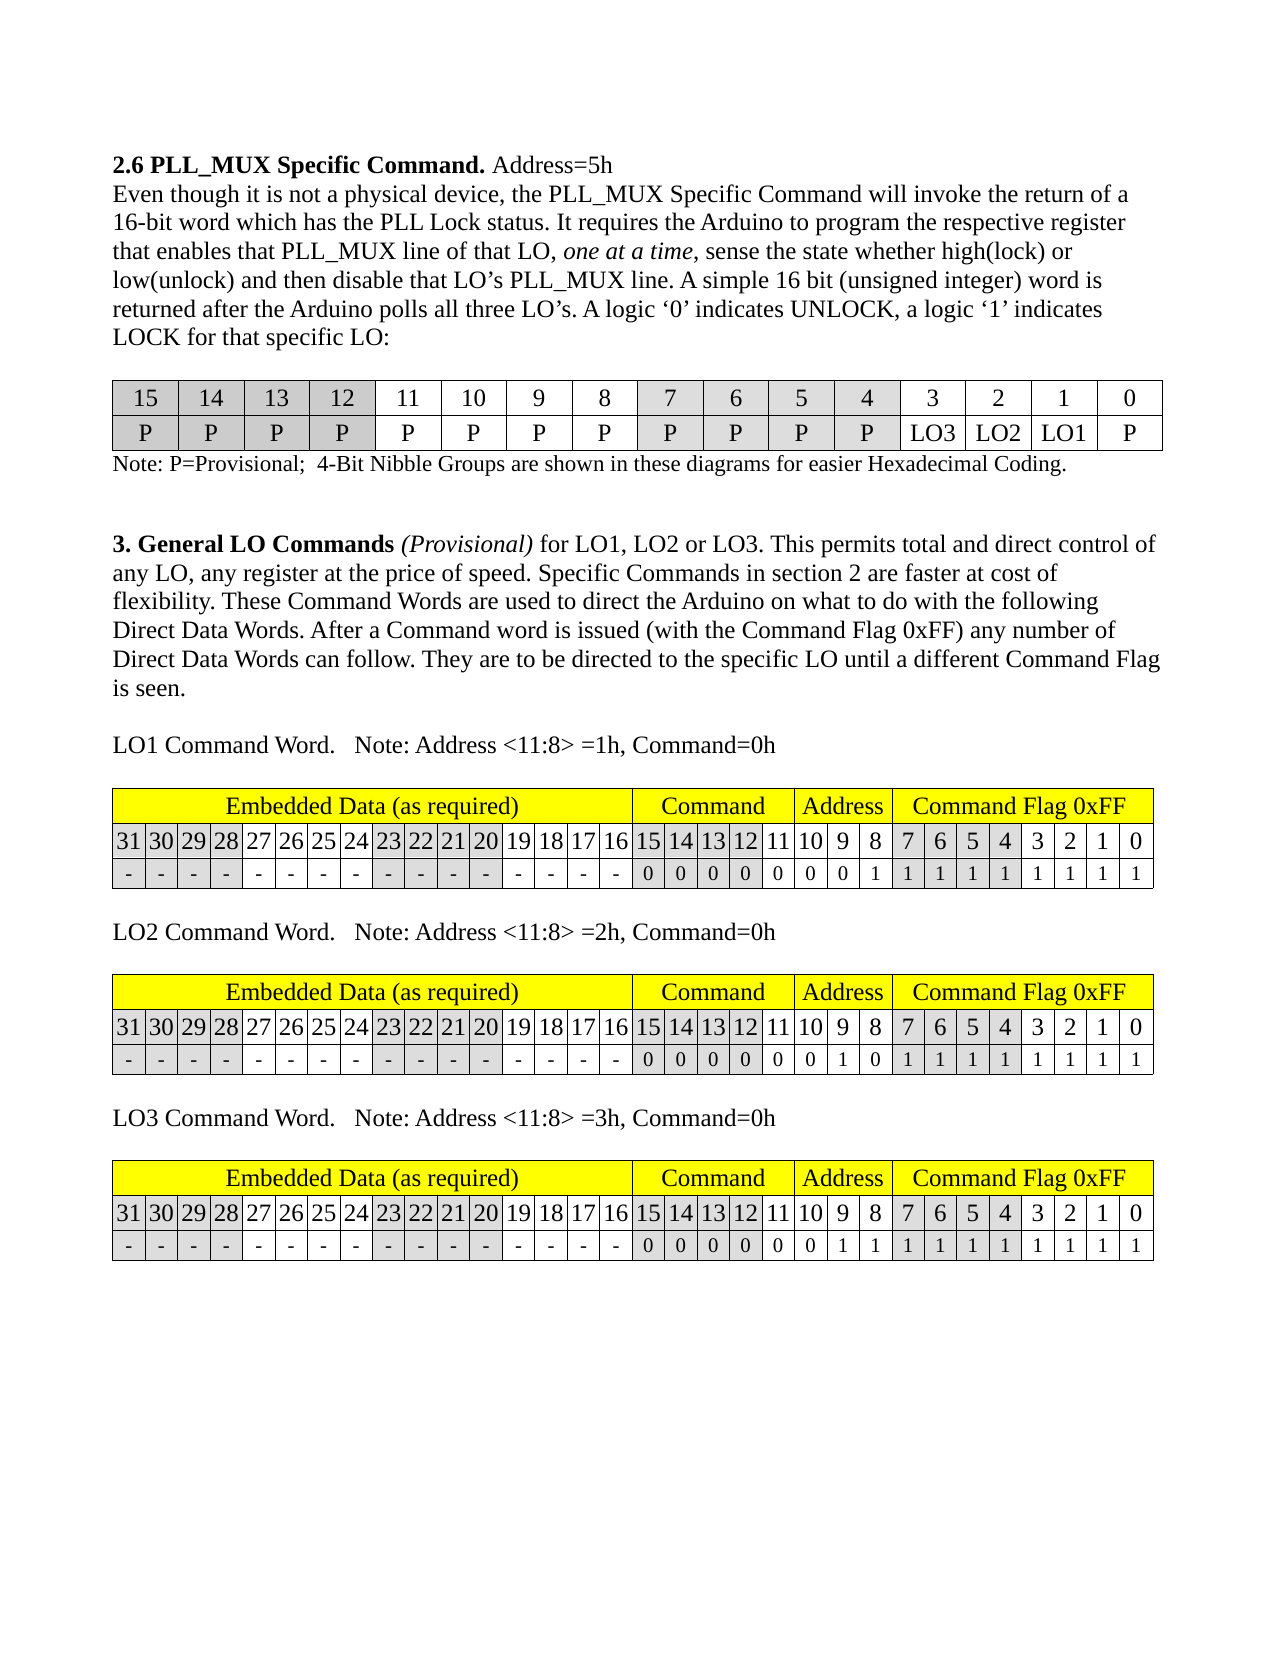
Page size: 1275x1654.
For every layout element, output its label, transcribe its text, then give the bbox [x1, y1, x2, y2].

table_cell 0 [730, 859, 762, 888]
table_header Command Flag 0xFF [893, 789, 1153, 823]
table_header 20 [470, 1196, 502, 1230]
table_cell - [503, 1231, 534, 1260]
table_cell - [146, 1045, 177, 1074]
table_cell - [113, 859, 145, 888]
table_header 7 [893, 1196, 924, 1230]
table_cell P [1098, 416, 1162, 450]
table_cell 1 [957, 859, 989, 888]
table_header 19 [503, 824, 534, 857]
table_header 24 [341, 824, 372, 857]
table_header 7 [638, 381, 703, 415]
table_header 31 [113, 1196, 145, 1230]
table_header 11 [376, 381, 441, 415]
table_cell LO1 [1032, 416, 1097, 450]
table_header 25 [308, 824, 340, 857]
table_header 25 [308, 1010, 340, 1044]
table_cell 1 [990, 859, 1021, 888]
table_header 4 [990, 1196, 1021, 1230]
table_header 9 [507, 381, 572, 415]
table_header Embedded Data (as required) [113, 975, 632, 1009]
table_header 18 [535, 824, 567, 857]
table_cell - [535, 1231, 567, 1260]
table_cell - [535, 859, 567, 888]
table_cell - [243, 1045, 275, 1074]
table_header 10 [795, 824, 827, 857]
table_cell 0 [828, 859, 859, 888]
table_header 6 [925, 824, 956, 857]
table_header 1 [1032, 381, 1097, 415]
table_header 14 [665, 1196, 697, 1230]
table_header 27 [243, 1196, 275, 1230]
table_header 16 [600, 1010, 632, 1044]
table_header 7 [893, 1010, 924, 1044]
table_cell 0 [698, 1231, 729, 1260]
table_cell 0 [795, 859, 827, 888]
table_cell 0 [633, 859, 664, 888]
table_cell 0 [665, 1231, 697, 1260]
table_header 11 [763, 824, 794, 857]
table_cell P [245, 416, 309, 450]
table_header 31 [113, 1010, 145, 1044]
table_cell - [243, 1231, 275, 1260]
table_header 9 [828, 1196, 859, 1230]
table_cell 1 [828, 1045, 859, 1074]
table_cell 0 [763, 1231, 794, 1260]
table_header 10 [795, 1196, 827, 1230]
table_header 31 [113, 824, 145, 857]
table_cell - [308, 1045, 340, 1074]
table_header 17 [568, 1010, 599, 1044]
table_header 13 [698, 1196, 729, 1230]
table_cell P [507, 416, 572, 450]
table_header 11 [763, 1010, 794, 1044]
table_cell 1 [1022, 859, 1054, 888]
table_header 12 [730, 1196, 762, 1230]
table_cell P [113, 416, 178, 450]
table_header 28 [211, 824, 242, 857]
table_cell 0 [860, 1045, 892, 1074]
table_cell - [113, 1045, 145, 1074]
table_cell 1 [1055, 859, 1086, 888]
table_cell P [442, 416, 506, 450]
table_header 13 [245, 381, 309, 415]
table_header 21 [438, 824, 469, 857]
table_header 23 [373, 1196, 404, 1230]
table_cell 1 [893, 1045, 924, 1074]
table_header 27 [243, 1010, 275, 1044]
text Note: P=Provisional; 4-Bit Nibble Groups are shown in these diagrams for easier Hexadecimal Coding. [112, 451, 1162, 476]
table_header 29 [178, 1196, 210, 1230]
table_header 1 [1087, 1196, 1119, 1230]
table_header 5 [957, 1196, 989, 1230]
table_cell - [276, 1045, 307, 1074]
table_cell 0 [633, 1045, 664, 1074]
table_cell P [179, 416, 244, 450]
table_cell - [568, 859, 599, 888]
table_cell - [405, 1045, 437, 1074]
table_header 2 [1055, 824, 1086, 857]
table_header 13 [698, 1010, 729, 1044]
table_header 28 [211, 1196, 242, 1230]
table_header Address [795, 975, 892, 1009]
table_header 19 [503, 1196, 534, 1230]
table_header 10 [795, 1010, 827, 1044]
table_cell 1 [925, 1045, 956, 1074]
table_header 4 [835, 381, 900, 415]
table_header Command Flag 0xFF [893, 1161, 1153, 1195]
table_cell - [308, 859, 340, 888]
table_cell 1 [1120, 859, 1153, 888]
table_header Command Flag 0xFF [893, 975, 1153, 1009]
table_cell - [470, 1231, 502, 1260]
table_header Command [633, 1161, 794, 1195]
table_header 7 [893, 824, 924, 857]
table_header 3 [1022, 1010, 1054, 1044]
table_header Address [795, 1161, 892, 1195]
table_header 17 [568, 824, 599, 857]
table_header Command [633, 789, 794, 823]
table_header 16 [600, 1196, 632, 1230]
table_cell 0 [698, 859, 729, 888]
table_header 15 [633, 824, 664, 857]
table_header 13 [698, 824, 729, 857]
table_cell 0 [763, 859, 794, 888]
table_cell 0 [665, 1045, 697, 1074]
table_header 29 [178, 824, 210, 857]
table_header 17 [568, 1196, 599, 1230]
table_cell P [704, 416, 768, 450]
table_cell - [503, 859, 534, 888]
table_cell 1 [893, 1231, 924, 1260]
table_header 24 [341, 1196, 372, 1230]
table_header 30 [146, 824, 177, 857]
table_cell 1 [860, 1231, 892, 1260]
table_cell LO3 [901, 416, 965, 450]
table_header 22 [405, 1010, 437, 1044]
table_cell - [146, 1231, 177, 1260]
table_header 3 [1022, 1196, 1054, 1230]
text LO3 Command Word. Note: Address <11:8> =3h, Command=0h [112, 1103, 1162, 1132]
table_cell 0 [763, 1045, 794, 1074]
table_header 18 [535, 1010, 567, 1044]
table_cell - [600, 859, 632, 888]
table_header 25 [308, 1196, 340, 1230]
table_cell 1 [990, 1231, 1021, 1260]
table_cell - [146, 859, 177, 888]
table_cell 0 [730, 1045, 762, 1074]
table_header 15 [633, 1196, 664, 1230]
text Even though it is not a physical device, the PLL_MUX Specific Command will invoke the return of a 16-bit word which has the PLL Lock status. It requires the Arduino to program the respective register that enables that PLL_MUX line of that LO, one at a time, sense the state whether high(lock) or low(unlock) and then disable that LO’s PLL_MUX line. A simple 16 bit (unsigned integer) word is returned after the Arduino polls all three LO’s. A logic ‘0’ indicates UNLOCK, a logic ‘1’ indicates LOCK for that specific LO: [112, 179, 1162, 351]
table_cell - [308, 1231, 340, 1260]
text LO1 Command Word. Note: Address <11:8> =1h, Command=0h [112, 730, 1162, 759]
table_cell 1 [925, 1231, 956, 1260]
table_header 30 [146, 1196, 177, 1230]
table_header 0 [1120, 824, 1153, 857]
table_cell - [113, 1231, 145, 1260]
table_cell - [438, 859, 469, 888]
table_cell P [310, 416, 375, 450]
table_cell - [341, 1045, 372, 1074]
table_cell LO2 [966, 416, 1031, 450]
table_header 19 [503, 1010, 534, 1044]
table_cell - [178, 1045, 210, 1074]
table_header 2 [1055, 1010, 1086, 1044]
table_header 26 [276, 824, 307, 857]
table_cell 1 [1022, 1045, 1054, 1074]
table_cell - [535, 1045, 567, 1074]
table_cell 0 [633, 1231, 664, 1260]
text 3. General LO Commands (Provisional) for LO1, LO2 or LO3. This permits total and direct control of any LO, any register at the price of speed. Specific Commands in section 2 are faster at cost of flexibility. These Command Words are used to direct the Arduino on what to do with the following Direct Data Words. After a Command word is issued (with the Command Flag 0xFF) any number of Direct Data Words can follow. They are to be directed to the specific LO until a different Command Flag is seen. [112, 529, 1162, 701]
table_header 12 [310, 381, 375, 415]
table_header 28 [211, 1010, 242, 1044]
table_header 21 [438, 1010, 469, 1044]
table_cell 1 [828, 1231, 859, 1260]
table_header 15 [633, 1010, 664, 1044]
table_header 6 [925, 1010, 956, 1044]
table_header 4 [990, 1010, 1021, 1044]
table_header 0 [1098, 381, 1162, 415]
table_cell P [769, 416, 834, 450]
table_header 3 [1022, 824, 1054, 857]
table_cell 1 [1120, 1045, 1153, 1074]
table_header 14 [665, 1010, 697, 1044]
table_header 9 [828, 1010, 859, 1044]
table_header 6 [925, 1196, 956, 1230]
table_cell 1 [1055, 1231, 1086, 1260]
table_header 27 [243, 824, 275, 857]
table_cell - [405, 859, 437, 888]
table_cell 0 [698, 1045, 729, 1074]
table_cell - [341, 859, 372, 888]
table_cell - [341, 1231, 372, 1260]
table_header 26 [276, 1010, 307, 1044]
table_header 15 [113, 381, 178, 415]
table_header 14 [179, 381, 244, 415]
table_cell - [470, 1045, 502, 1074]
table_header 4 [990, 824, 1021, 857]
table_cell - [276, 859, 307, 888]
table_cell - [373, 1231, 404, 1260]
table_header 3 [901, 381, 965, 415]
table_cell 1 [860, 859, 892, 888]
table_cell 0 [730, 1231, 762, 1260]
table_cell 1 [1120, 1231, 1153, 1260]
table_header 20 [470, 1010, 502, 1044]
table_cell 1 [957, 1045, 989, 1074]
table_cell P [573, 416, 637, 450]
table_cell - [405, 1231, 437, 1260]
table_header 2 [966, 381, 1031, 415]
table_header 16 [600, 824, 632, 857]
table_cell 1 [1087, 1045, 1119, 1074]
table_header 5 [957, 824, 989, 857]
table_header 22 [405, 824, 437, 857]
table_cell - [568, 1045, 599, 1074]
table_header 10 [442, 381, 506, 415]
table_cell 0 [665, 859, 697, 888]
table_header Embedded Data (as required) [113, 789, 632, 823]
table_header 1 [1087, 824, 1119, 857]
table_cell - [276, 1231, 307, 1260]
table_cell - [211, 1231, 242, 1260]
table_header 5 [957, 1010, 989, 1044]
table_cell 1 [1055, 1045, 1086, 1074]
table_cell P [376, 416, 441, 450]
table_cell P [835, 416, 900, 450]
table_header 22 [405, 1196, 437, 1230]
table_cell - [178, 1231, 210, 1260]
table_cell 1 [1087, 859, 1119, 888]
table_cell 1 [990, 1045, 1021, 1074]
table_header 0 [1120, 1010, 1153, 1044]
table_header 23 [373, 824, 404, 857]
table_cell - [438, 1231, 469, 1260]
table_header 0 [1120, 1196, 1153, 1230]
table_cell 1 [1087, 1231, 1119, 1260]
text 2.6 PLL_MUX Specific Command. Address=5h [112, 150, 1162, 179]
table_cell - [600, 1045, 632, 1074]
table_header Command [633, 975, 794, 1009]
table_cell - [178, 859, 210, 888]
table_header 26 [276, 1196, 307, 1230]
table_header 5 [769, 381, 834, 415]
table_cell - [600, 1231, 632, 1260]
table_cell 1 [925, 859, 956, 888]
table_cell - [243, 859, 275, 888]
table_header 1 [1087, 1010, 1119, 1044]
table_cell - [373, 1045, 404, 1074]
table_cell - [568, 1231, 599, 1260]
table_cell 0 [795, 1231, 827, 1260]
table_cell - [503, 1045, 534, 1074]
text LO2 Command Word. Note: Address <11:8> =2h, Command=0h [112, 917, 1162, 945]
table_cell - [470, 859, 502, 888]
table_header 8 [860, 824, 892, 857]
table_header 29 [178, 1010, 210, 1044]
table_header 14 [665, 824, 697, 857]
table_header 8 [860, 1010, 892, 1044]
table_header Address [795, 789, 892, 823]
table_header 18 [535, 1196, 567, 1230]
table_header 21 [438, 1196, 469, 1230]
table_header 30 [146, 1010, 177, 1044]
table_header 2 [1055, 1196, 1086, 1230]
table_cell 1 [957, 1231, 989, 1260]
table_header 9 [828, 824, 859, 857]
table_cell - [438, 1045, 469, 1074]
table_cell - [211, 1045, 242, 1074]
table_cell - [373, 859, 404, 888]
table_header 6 [704, 381, 768, 415]
table_cell - [211, 859, 242, 888]
table_cell 1 [1022, 1231, 1054, 1260]
table_header 20 [470, 824, 502, 857]
table_header 24 [341, 1010, 372, 1044]
table_cell 0 [795, 1045, 827, 1074]
table_cell 1 [893, 859, 924, 888]
table_header 23 [373, 1010, 404, 1044]
table_header 8 [573, 381, 637, 415]
table_header 8 [860, 1196, 892, 1230]
table_header 12 [730, 824, 762, 857]
table_cell P [638, 416, 703, 450]
table_header 12 [730, 1010, 762, 1044]
table_header Embedded Data (as required) [113, 1161, 632, 1195]
table_header 11 [763, 1196, 794, 1230]
